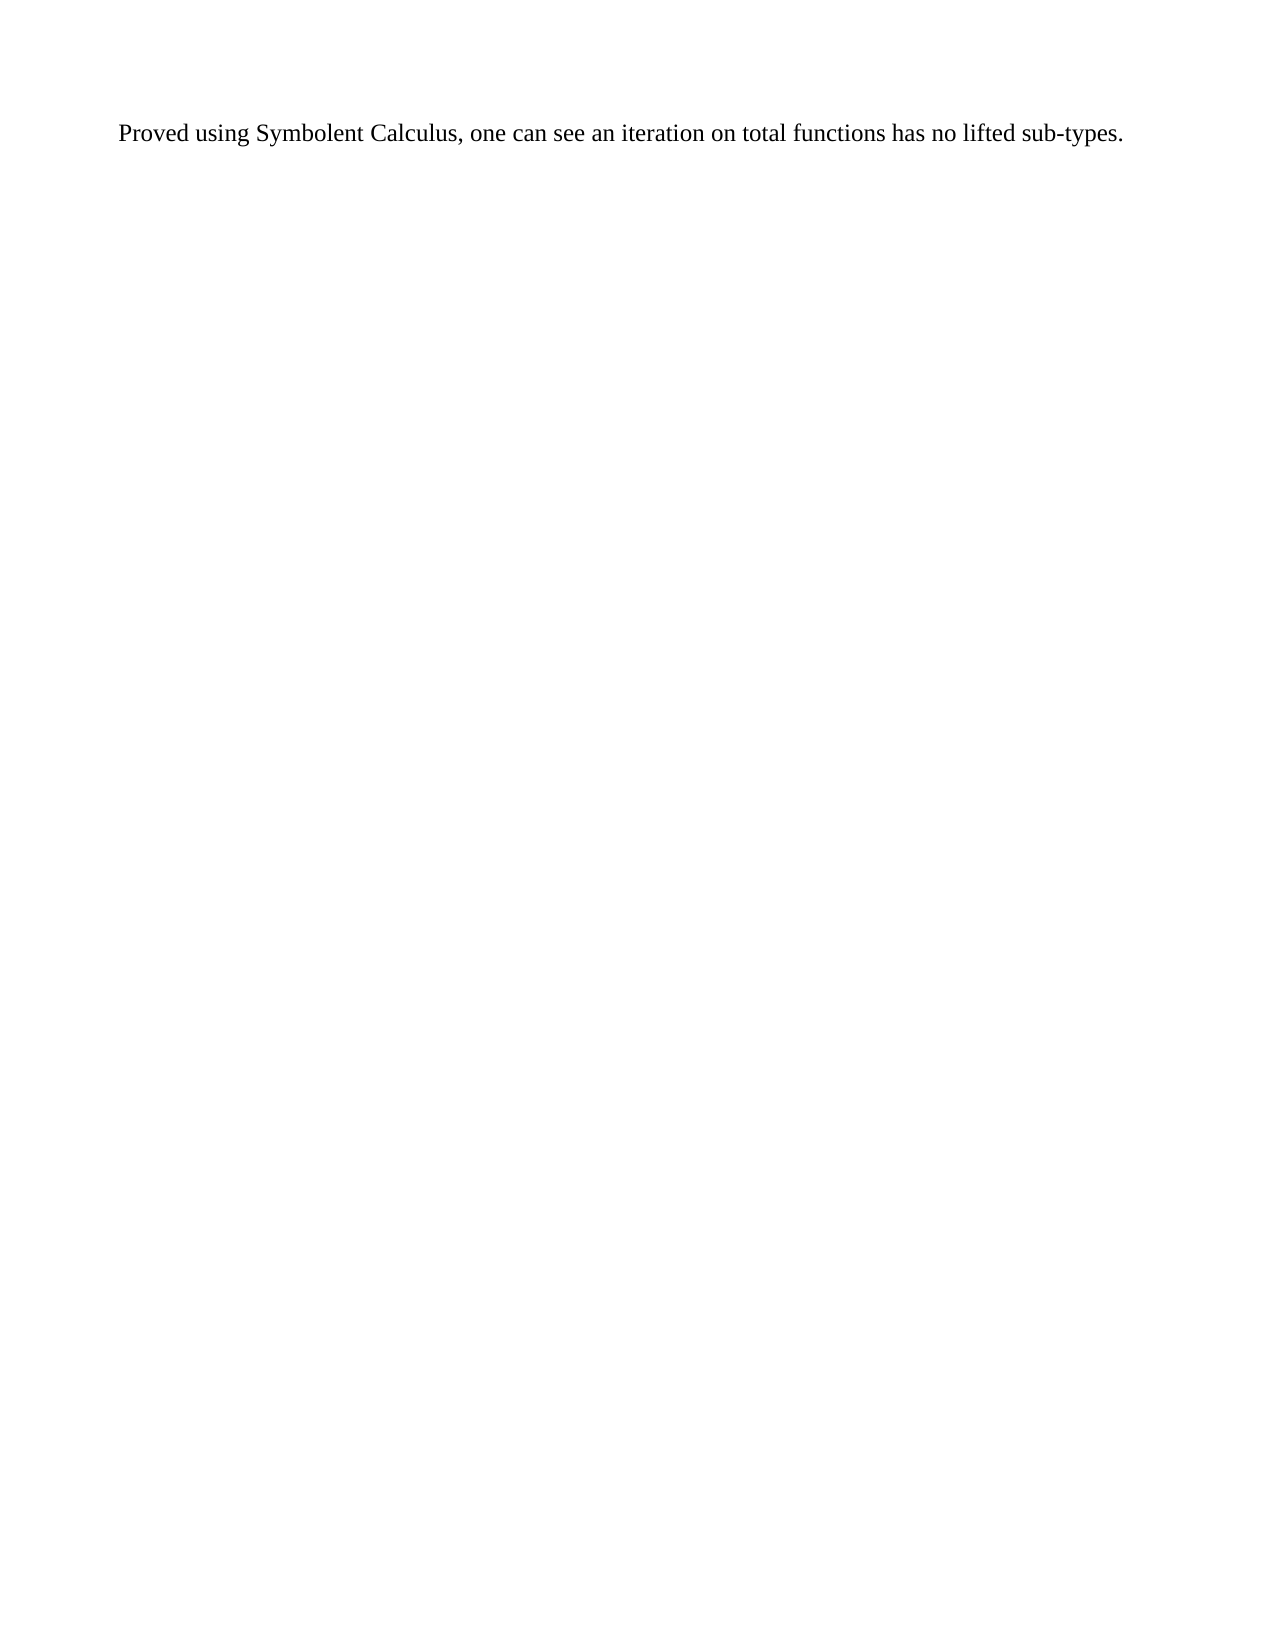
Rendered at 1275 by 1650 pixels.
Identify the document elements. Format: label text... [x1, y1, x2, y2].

text Proved using Symbolent Calculus, one can see an iteration on total functions has no lifted sub-types. [118, 118, 1157, 147]
